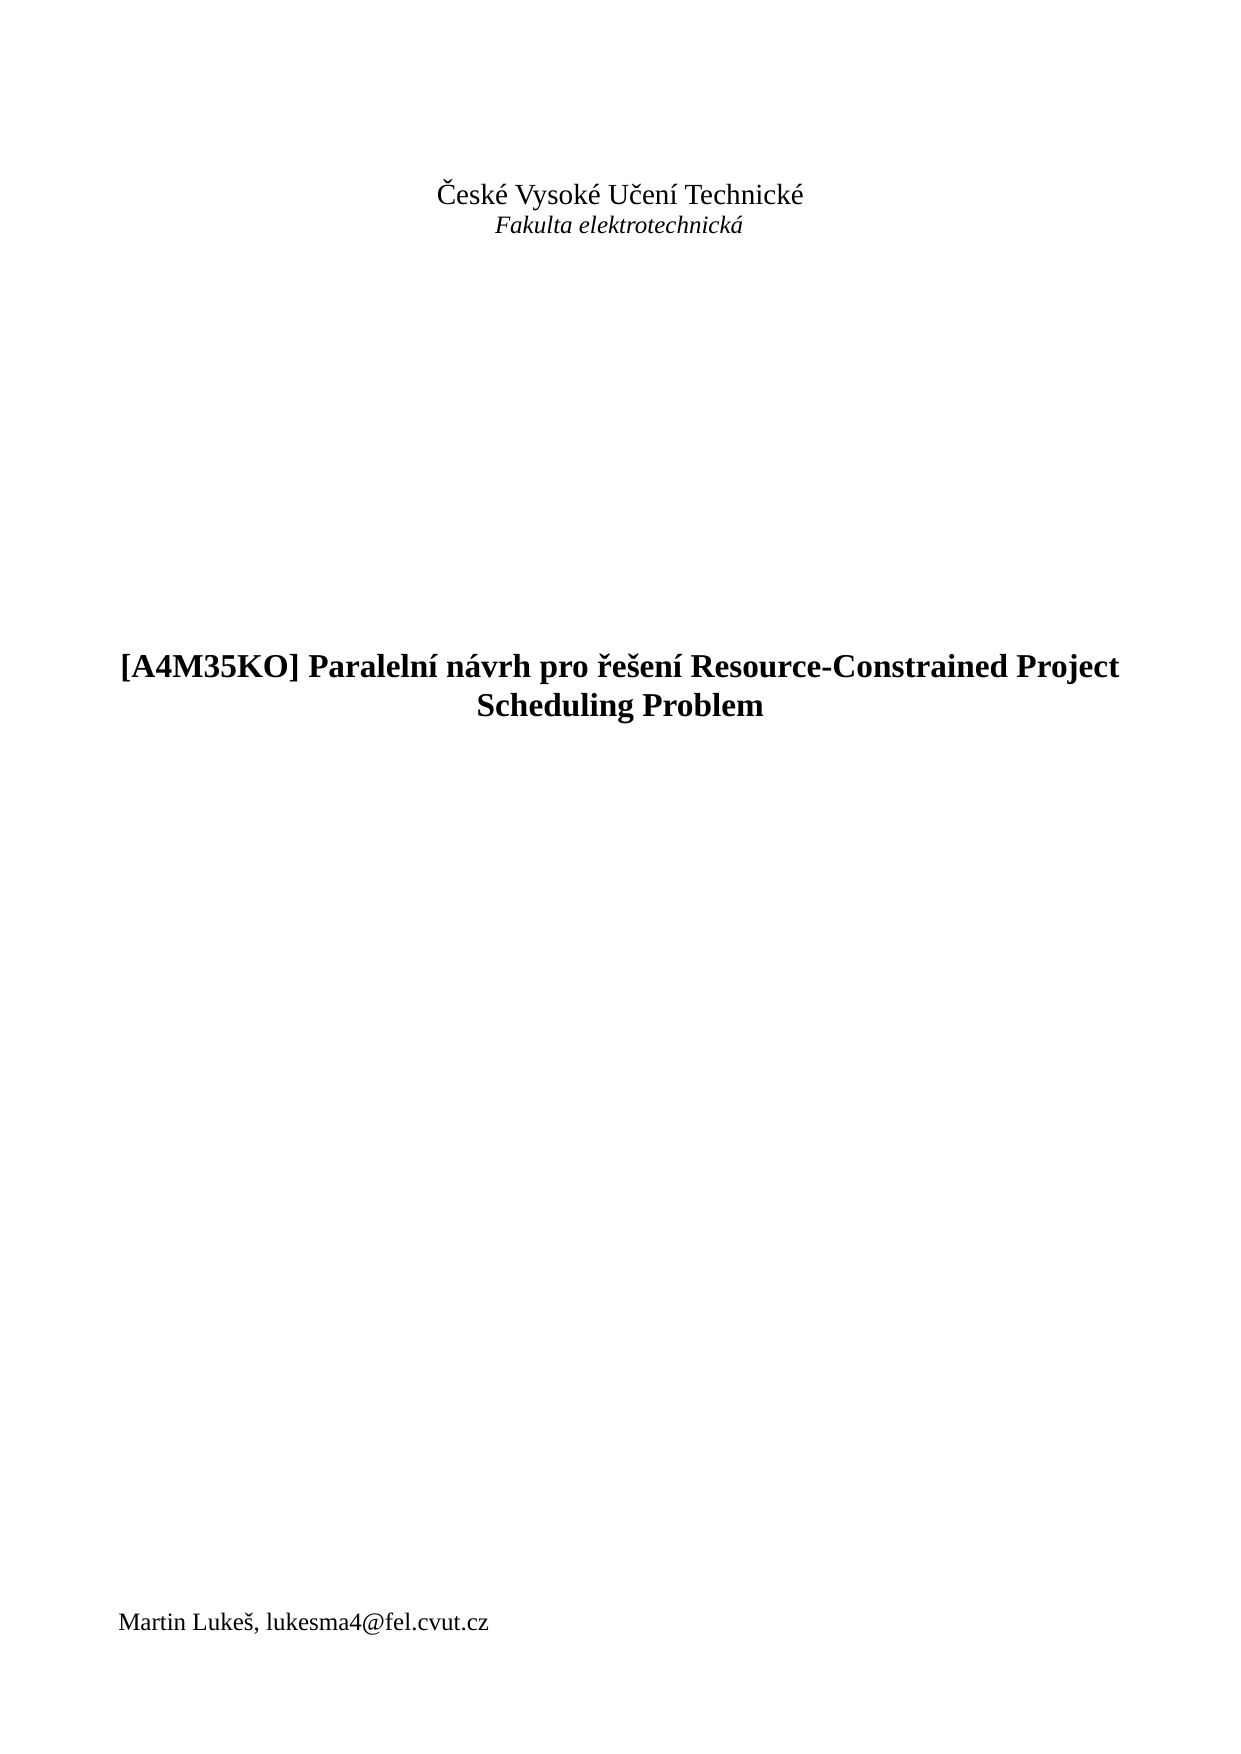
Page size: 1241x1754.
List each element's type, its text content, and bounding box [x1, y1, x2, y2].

text České Vysoké Učení Technické [118, 177, 1122, 211]
text Fakulta elektrotechnická [118, 211, 1122, 239]
text [A4M35KO] Paralelní návrh pro řešení Resource-Constrained Project Scheduling Problem [118, 647, 1122, 723]
